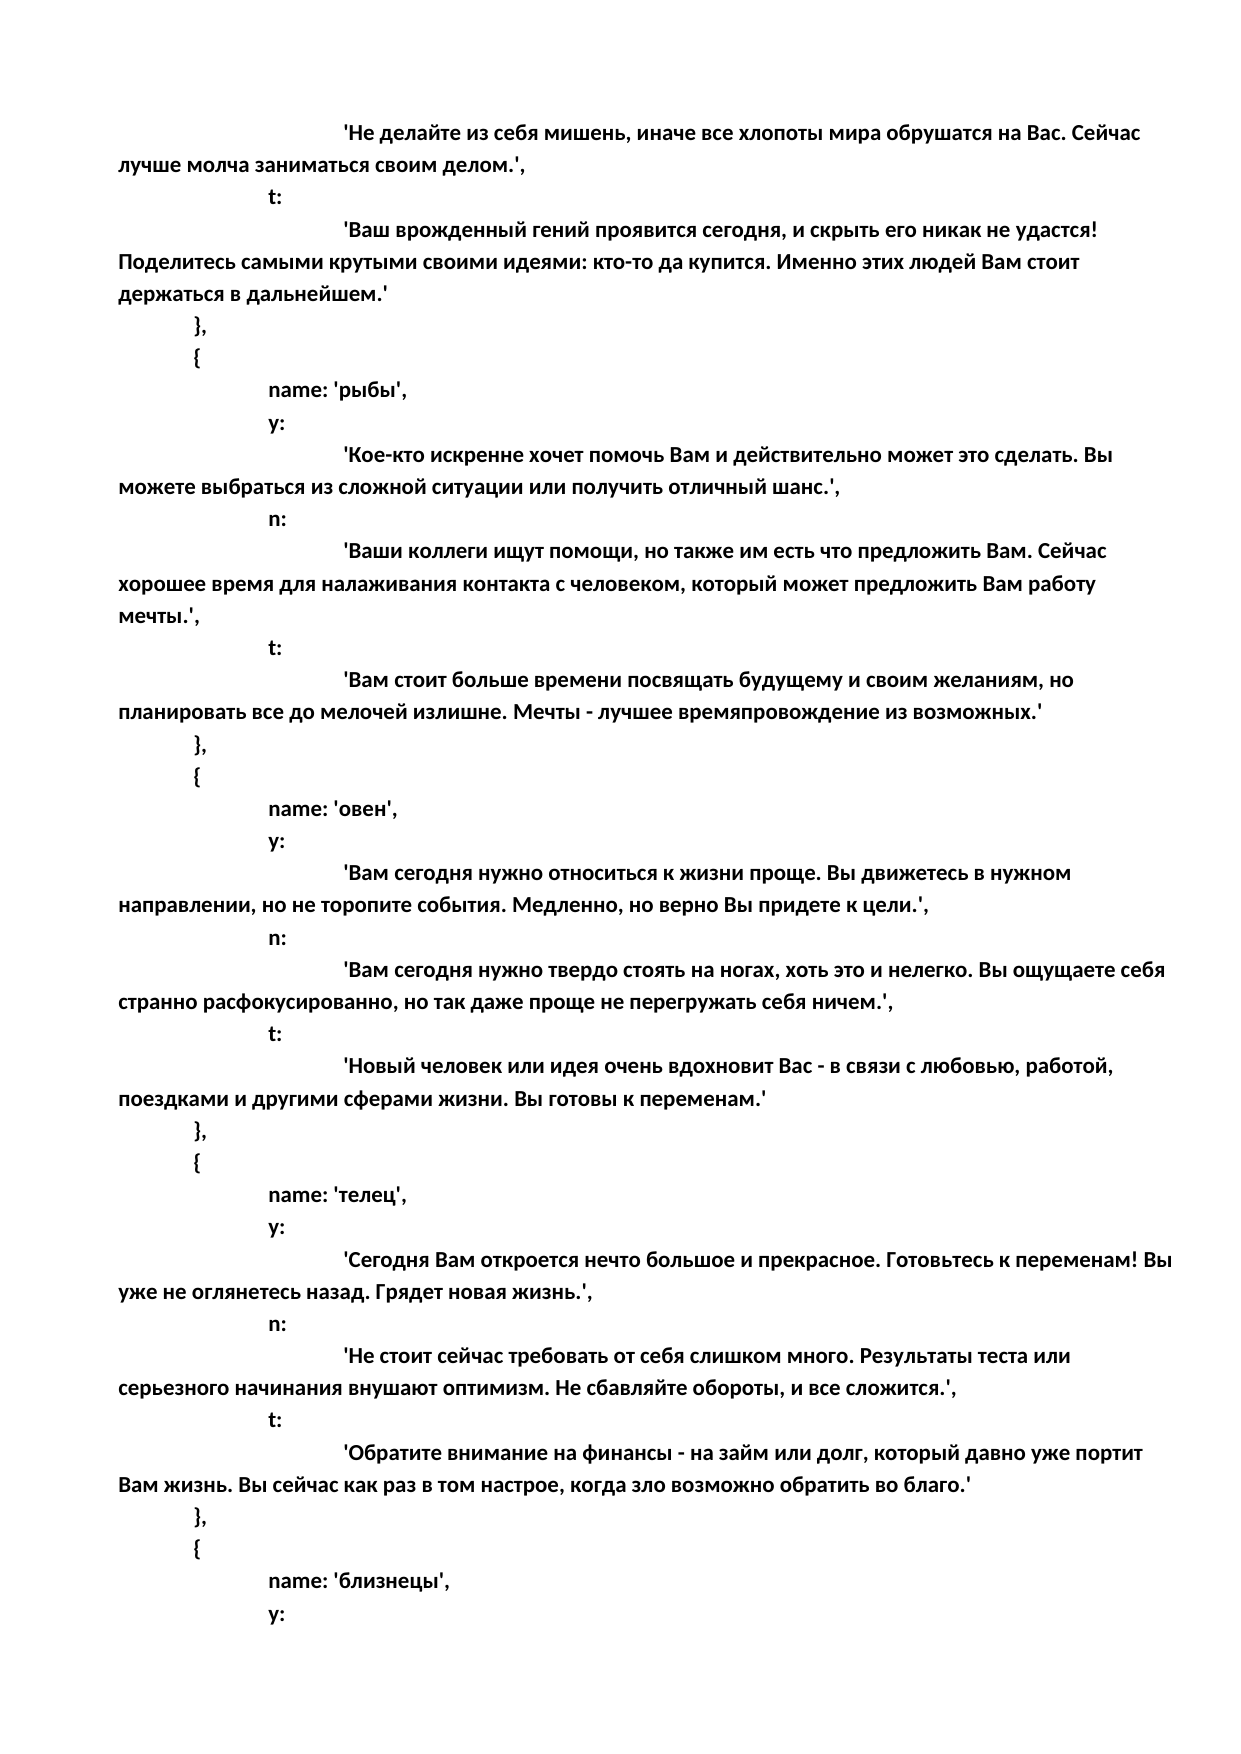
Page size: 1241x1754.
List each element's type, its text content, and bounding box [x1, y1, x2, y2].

text { [118, 343, 1181, 371]
text name: 'овен', [118, 794, 1181, 822]
text 'Вам стоит больше времени посвящать будущему и своим желаниям, но планировать все до мелочей излишне. Мечты - лучшее времяпровождение из возможных.' [118, 665, 1181, 726]
text t: [118, 182, 1181, 211]
text { [118, 1148, 1181, 1176]
text name: 'близнецы', [118, 1567, 1181, 1594]
text y: [118, 1212, 1181, 1241]
text t: [118, 633, 1181, 661]
text y: [118, 826, 1181, 854]
text 'Новый человек или идея очень вдохновит Вас - в связи с любовью, работой, поездками и другими сферами жизни. Вы готовы к переменам.' [118, 1052, 1181, 1112]
text t: [118, 1406, 1181, 1434]
text 'Вам сегодня нужно твердо стоять на ногах, хоть это и нелегко. Вы ощущаете себя странно расфокусированно, но так даже проще не перегружать себя ничем.', [118, 955, 1181, 1015]
text name: 'телец', [118, 1180, 1181, 1208]
text }, [118, 311, 1181, 339]
text { [118, 1534, 1181, 1562]
text 'Вам сегодня нужно относиться к жизни проще. Вы движетесь в нужном направлении, но не торопите события. Медленно, но верно Вы придете к цели.', [118, 858, 1181, 919]
text n: [118, 923, 1181, 951]
text t: [118, 1019, 1181, 1047]
text 'Не делайте из себя мишень, иначе все хлопоты мира обрушатся на Вас. Сейчас лучше молча заниматься своим делом.', [118, 118, 1181, 178]
text { [118, 762, 1181, 790]
text 'Кое-кто искренне хочет помочь Вам и действительно может это сделать. Вы можете выбраться из сложной ситуации или получить отличный шанс.', [118, 440, 1181, 500]
text 'Ваши коллеги ищут помощи, но также им есть что предложить Вам. Сейчас хорошее время для налаживания контакта с человеком, который может предложить Вам работу мечты.', [118, 537, 1181, 629]
text n: [118, 504, 1181, 532]
text }, [118, 1502, 1181, 1530]
text 'Сегодня Вам откроется нечто большое и прекрасное. Готовьтесь к переменам! Вы уже не оглянетесь назад. Грядет новая жизнь.', [118, 1245, 1181, 1305]
text y: [118, 1599, 1181, 1627]
text 'Не стоит сейчас требовать от себя слишком много. Результаты теста или серьезного начинания внушают оптимизм. Не сбавляйте обороты, и все сложится.', [118, 1341, 1181, 1401]
text 'Ваш врожденный гений проявится сегодня, и скрыть его никак не удастся! Поделитесь самыми крутыми своими идеями: кто-то да купится. Именно этих людей Вам стоит держаться в дальнейшем.' [118, 215, 1181, 307]
text }, [118, 730, 1181, 758]
text }, [118, 1116, 1181, 1144]
text n: [118, 1309, 1181, 1337]
text y: [118, 408, 1181, 436]
text name: 'рыбы', [118, 376, 1181, 404]
text 'Обратите внимание на финансы - на займ или долг, который давно уже портит Вам жизнь. Вы сейчас как раз в том настрое, когда зло возможно обратить во благо.' [118, 1438, 1181, 1498]
